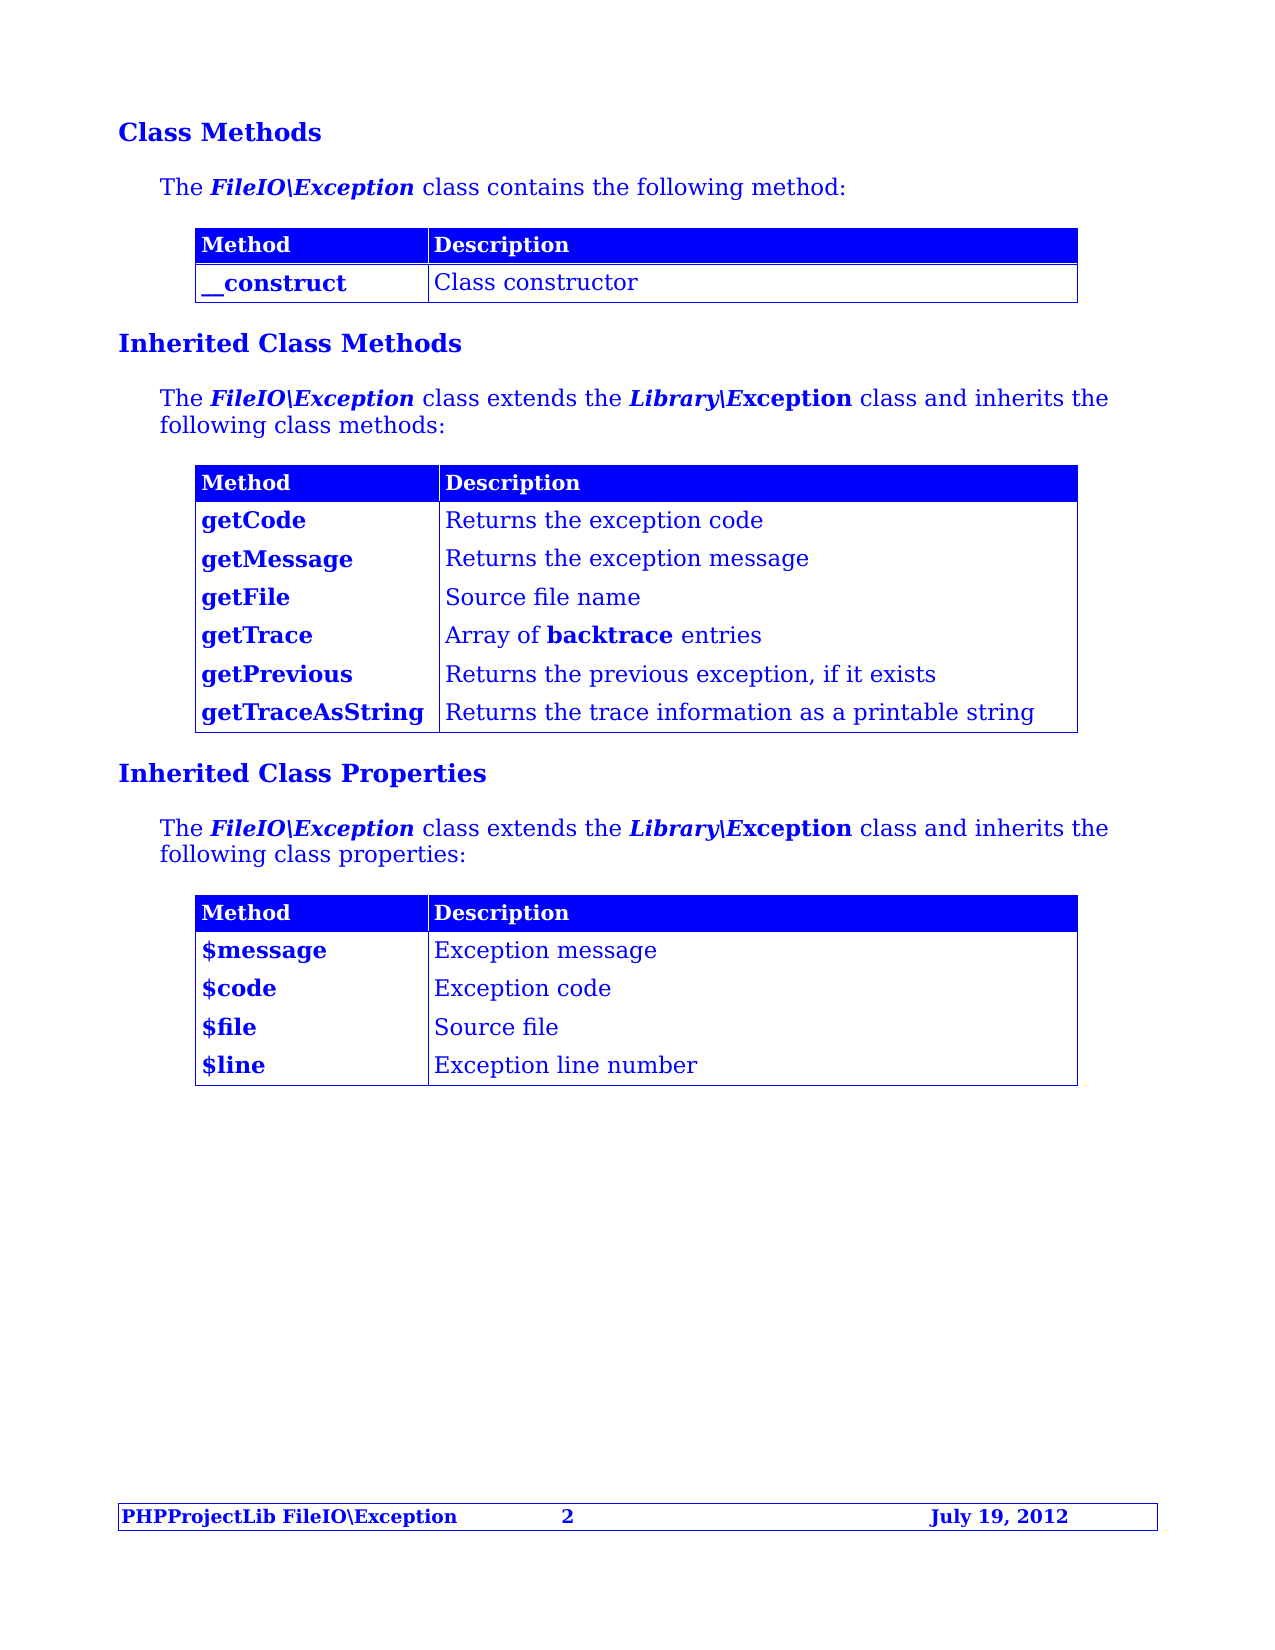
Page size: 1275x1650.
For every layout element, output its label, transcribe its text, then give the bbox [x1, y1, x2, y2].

title Class Methods [118, 118, 1157, 147]
text The FileIO\Exception class extends the Library\Exception class and inherits the following class methods: [159, 385, 1157, 438]
table_header Method [196, 466, 439, 501]
text The FileIO\Exception class contains the following method: [159, 174, 1157, 201]
table_cell getPrevious [196, 656, 439, 693]
table_cell Returns the trace information as a printable string [440, 695, 1077, 732]
table_cell $file [196, 1009, 428, 1046]
table_header Method [196, 896, 428, 931]
table_cell $code [196, 971, 428, 1008]
table_cell Source file name [440, 579, 1077, 616]
text The FileIO\Exception class extends the Library\Exception class and inherits the following class properties: [159, 815, 1157, 868]
table_cell Source file [429, 1009, 1077, 1046]
table_cell $message [196, 932, 428, 969]
table_cell Returns the exception code [440, 502, 1077, 539]
title Inherited Class Properties [118, 759, 1157, 788]
table_header Description [429, 229, 1077, 263]
table_cell getFile [196, 579, 439, 616]
table_cell Array of backtrace entries [440, 617, 1077, 655]
table_cell __construct [196, 265, 428, 302]
table_cell Exception code [429, 971, 1077, 1008]
table_header Method [196, 229, 428, 263]
table_cell Returns the previous exception, if it exists [440, 656, 1077, 693]
table_header Description [429, 896, 1077, 931]
table_cell Class constructor [429, 265, 1077, 302]
table_header Description [440, 466, 1077, 501]
table_cell Returns the exception message [440, 541, 1077, 578]
table_cell getCode [196, 502, 439, 539]
table_cell getMessage [196, 541, 439, 578]
table_cell getTrace [196, 617, 439, 655]
table_cell getTraceAsString [196, 695, 439, 732]
table_cell Exception line number [429, 1047, 1077, 1085]
title Inherited Class Methods [118, 329, 1157, 358]
table_cell Exception message [429, 932, 1077, 969]
table_cell $line [196, 1047, 428, 1085]
